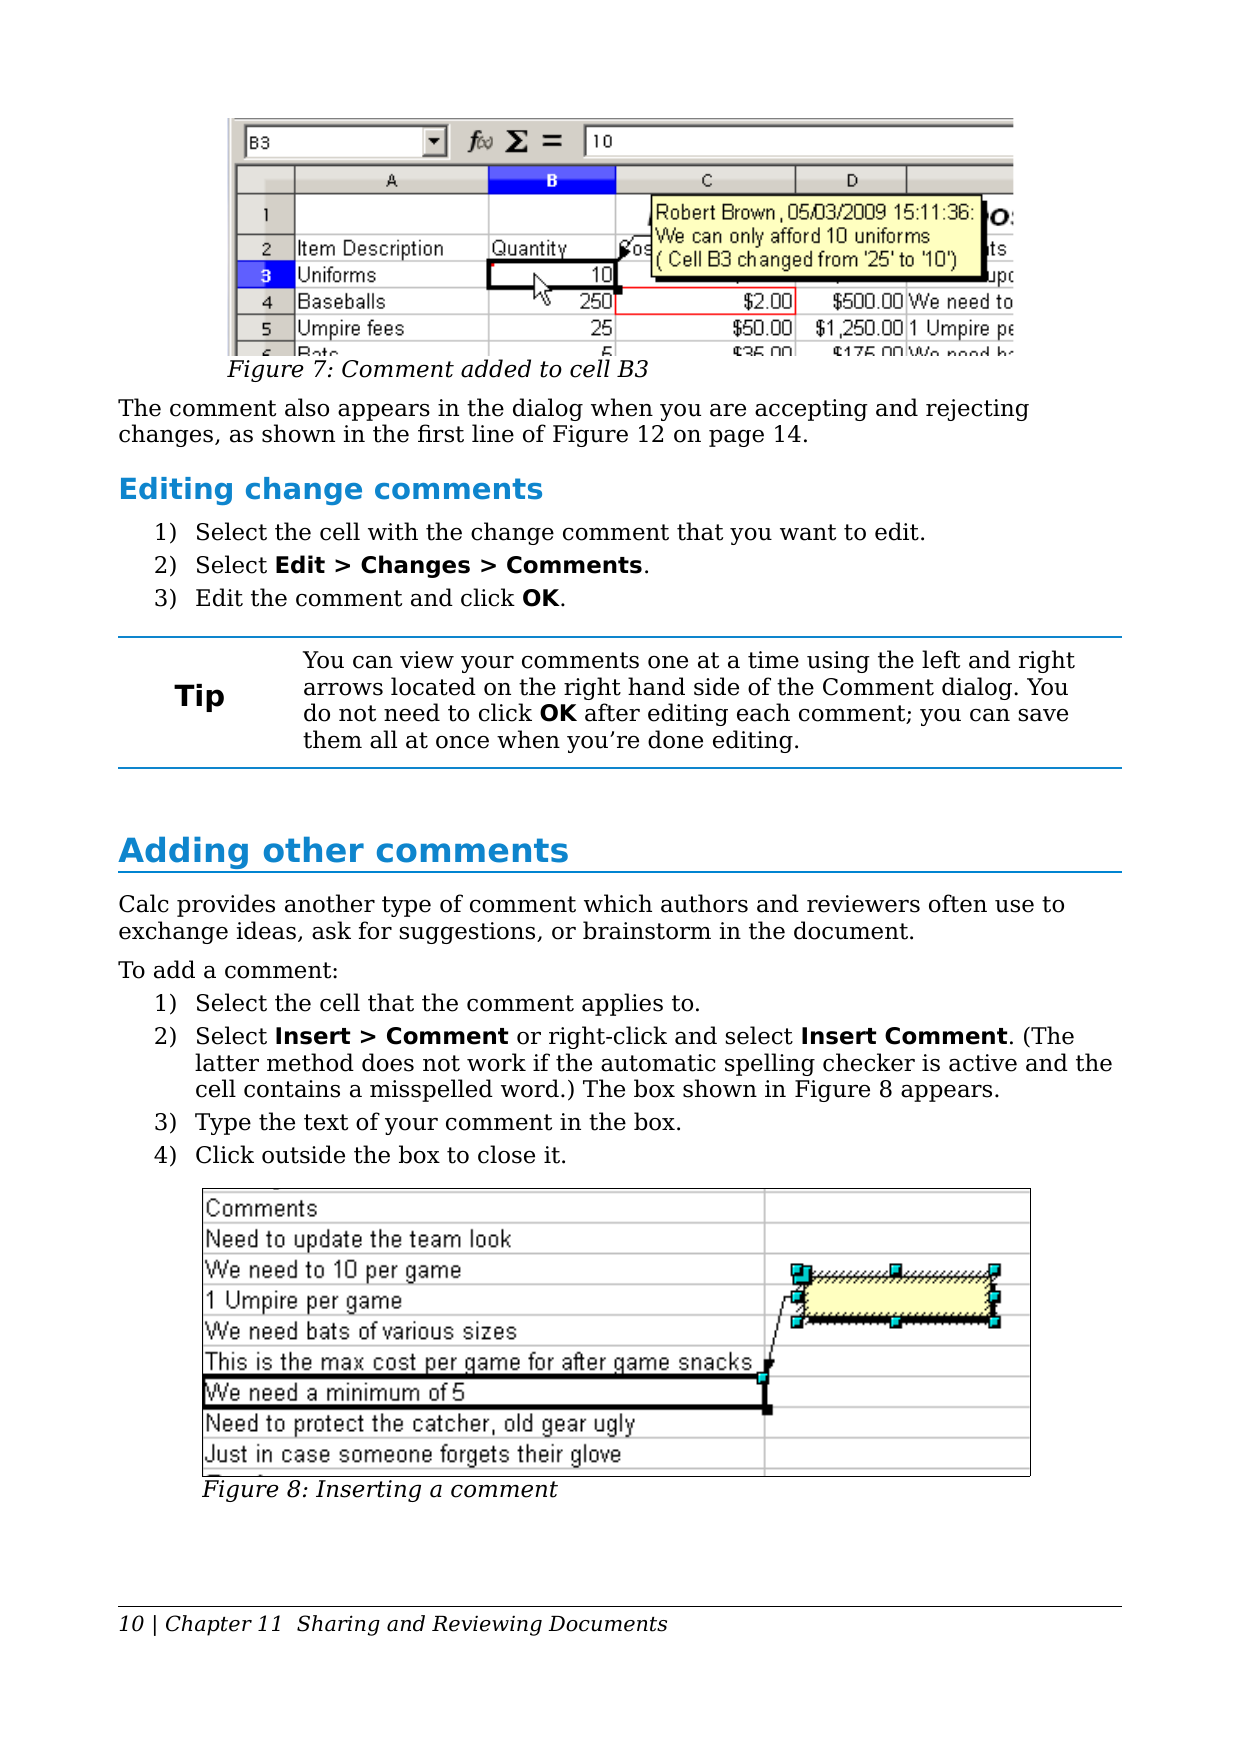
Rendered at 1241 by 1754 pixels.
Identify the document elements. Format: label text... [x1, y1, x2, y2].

subtitle Editing change comments [118, 472, 1122, 506]
text Calc provides another type of comment which authors and reviewers often use to exchange ideas, ask for suggestions, or brainstorm in the document. [118, 891, 1122, 945]
list Select the cell that the comment applies to. [177, 990, 1122, 1017]
text Figure 8: Inserting a comment [202, 1188, 1038, 1503]
subtitle Adding other comments [118, 832, 1122, 871]
table_header Tip [118, 638, 281, 767]
picture [203, 1189, 1030, 1476]
text Figure 7: Comment added to cell B3 [227, 356, 1013, 382]
list Select the cell with the change comment that you want to edit. [177, 519, 1122, 546]
list Type the text of your comment in the box. [177, 1109, 1122, 1136]
list Select Insert > Comment or right-click and select Insert Comment. (The latter method does not work if the automatic spelling checker is active and the cell contains a misspelled word.) The box shown in Figure 8 appears. [177, 1023, 1122, 1103]
text The comment also appears in the dialog when you are accepting and rejecting changes, as shown in the first line of Figure 12 on page 14. [118, 395, 1122, 448]
list Click outside the box to close it. [177, 1142, 1122, 1169]
table_header You can view your comments one at a time using the left and right arrows located on the right hand side of the Comment dialog. You do not need to click OK after editing each comment; you can save them all at once when you’re done editing. [281, 638, 1122, 767]
picture [227, 118, 1014, 356]
list Select Edit > Changes > Comments. [177, 552, 1122, 578]
list Edit the comment and click OK. [177, 585, 1122, 611]
list To add a comment: [118, 957, 1122, 984]
